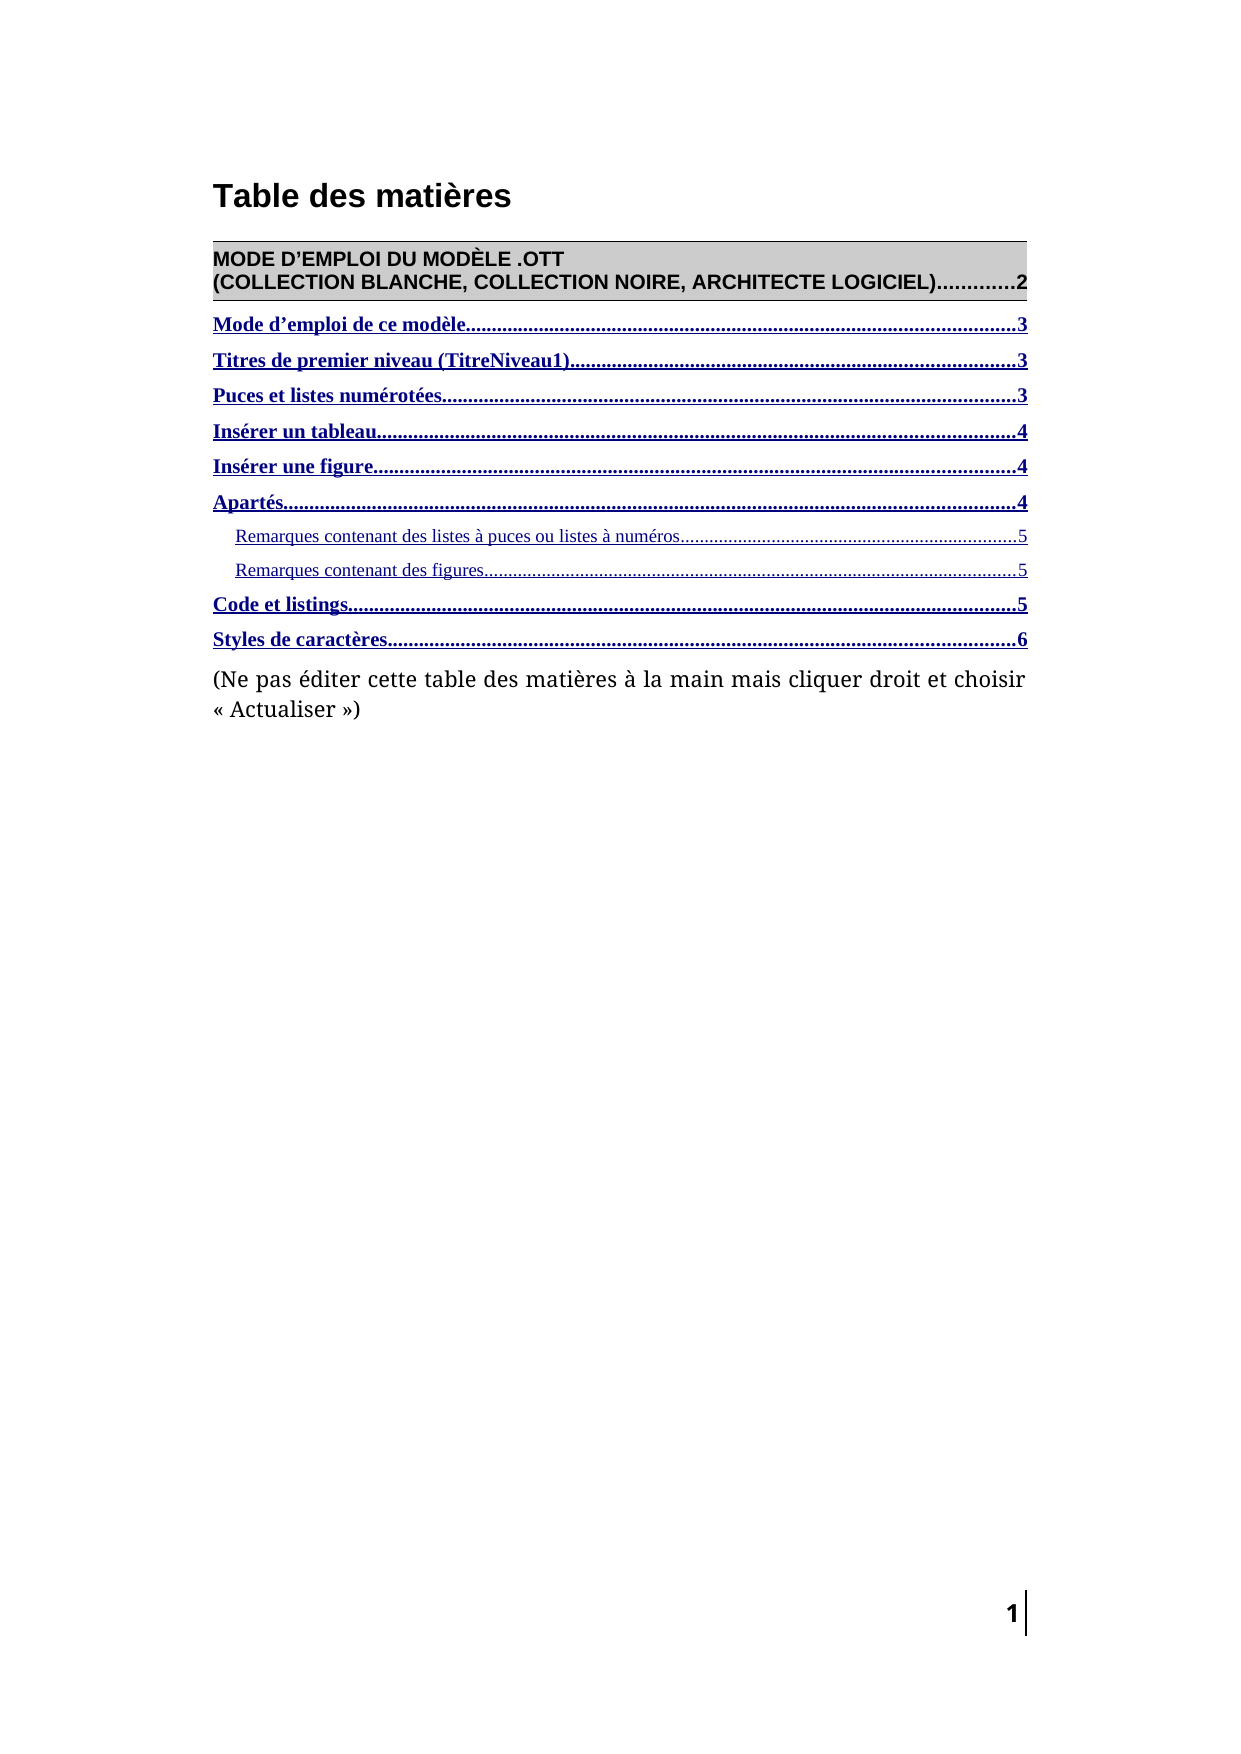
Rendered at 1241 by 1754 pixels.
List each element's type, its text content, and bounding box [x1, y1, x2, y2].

text Insérer un tableau 4 [213, 419, 1027, 439]
text Code et listings 5 [213, 592, 1027, 612]
text Remarques contenant des figures 5 [235, 559, 1027, 577]
text Apartés 4 [213, 491, 1027, 510]
text Mode d’emploi du modèle .ott (Collection blanche, collection noire, Architecte logiciel) 2 [213, 242, 1027, 300]
text Styles de caractères 6 [213, 628, 1027, 648]
text (Ne pas éditer cette table des matières à la main mais cliquer droit et choisir « Actualiser ») [213, 663, 1027, 723]
text Insérer une figure 4 [213, 455, 1027, 475]
text Puces et listes numérotées 3 [213, 384, 1027, 404]
text Remarques contenant des listes à puces ou listes à numéros 5 [235, 526, 1027, 544]
text Titres de premier niveau (TitreNiveau1) 3 [213, 348, 1027, 368]
text Mode d’emploi de ce modèle 3 [213, 313, 1027, 333]
subtitle Table des matières [213, 177, 1027, 214]
